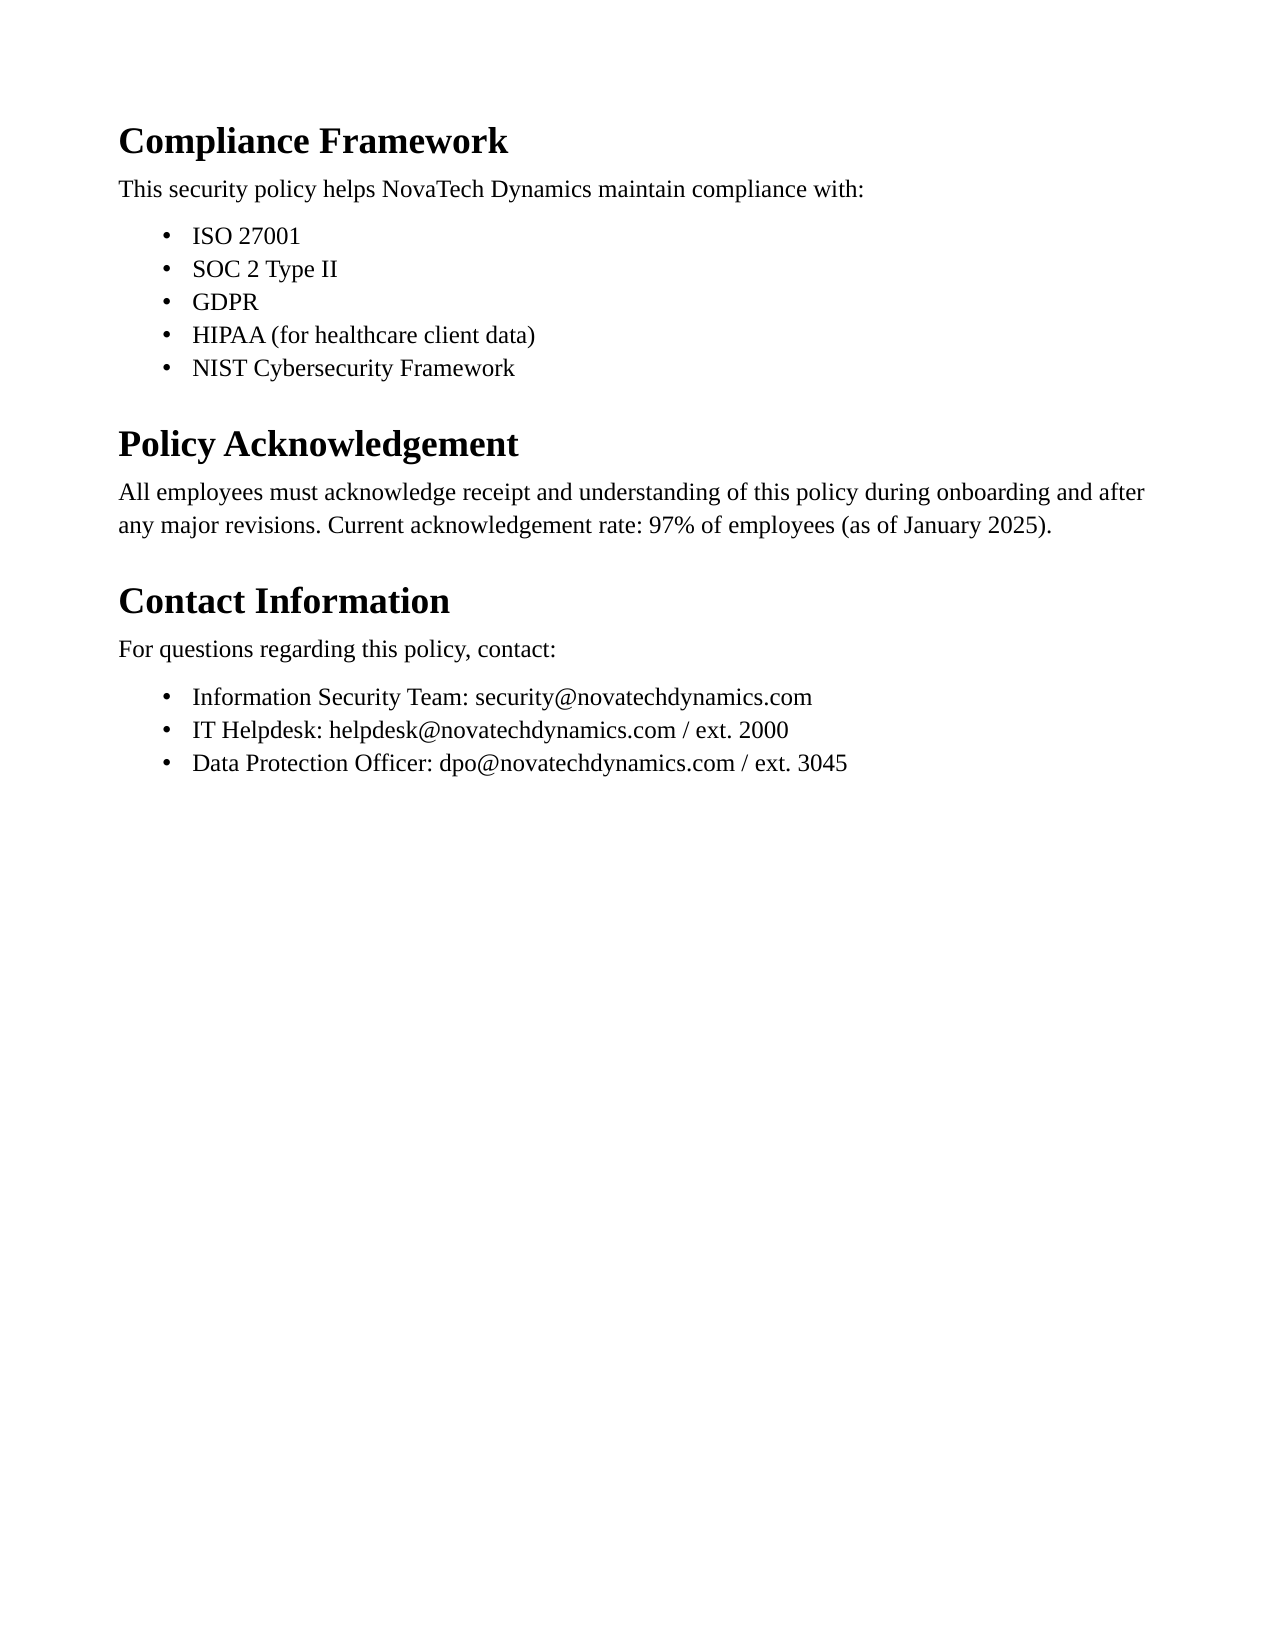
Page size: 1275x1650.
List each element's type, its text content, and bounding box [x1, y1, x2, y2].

list IT Helpdesk: helpdesk@novatechdynamics.com / ext. 2000 [162, 715, 1157, 744]
list SOC 2 Type II [162, 254, 1157, 283]
subtitle Policy Acknowledgement [118, 422, 1157, 465]
list ISO 27001 [162, 221, 1157, 250]
list GDPR [162, 287, 1157, 316]
subtitle Contact Information [118, 579, 1157, 622]
list NIST Cybersecurity Framework [162, 353, 1157, 382]
text For questions regarding this policy, contact: [118, 634, 1157, 663]
subtitle Compliance Framework [118, 118, 1157, 161]
text All employees must acknowledge receipt and understanding of this policy during onboarding and after any major revisions. Current acknowledgement rate: 97% of employees (as of January 2025). [118, 477, 1157, 539]
list HIPAA (for healthcare client data) [162, 320, 1157, 349]
list Information Security Team: security@novatechdynamics.com [162, 682, 1157, 711]
text This security policy helps NovaTech Dynamics maintain compliance with: [118, 174, 1157, 202]
list Data Protection Officer: dpo@novatechdynamics.com / ext. 3045 [162, 748, 1157, 777]
